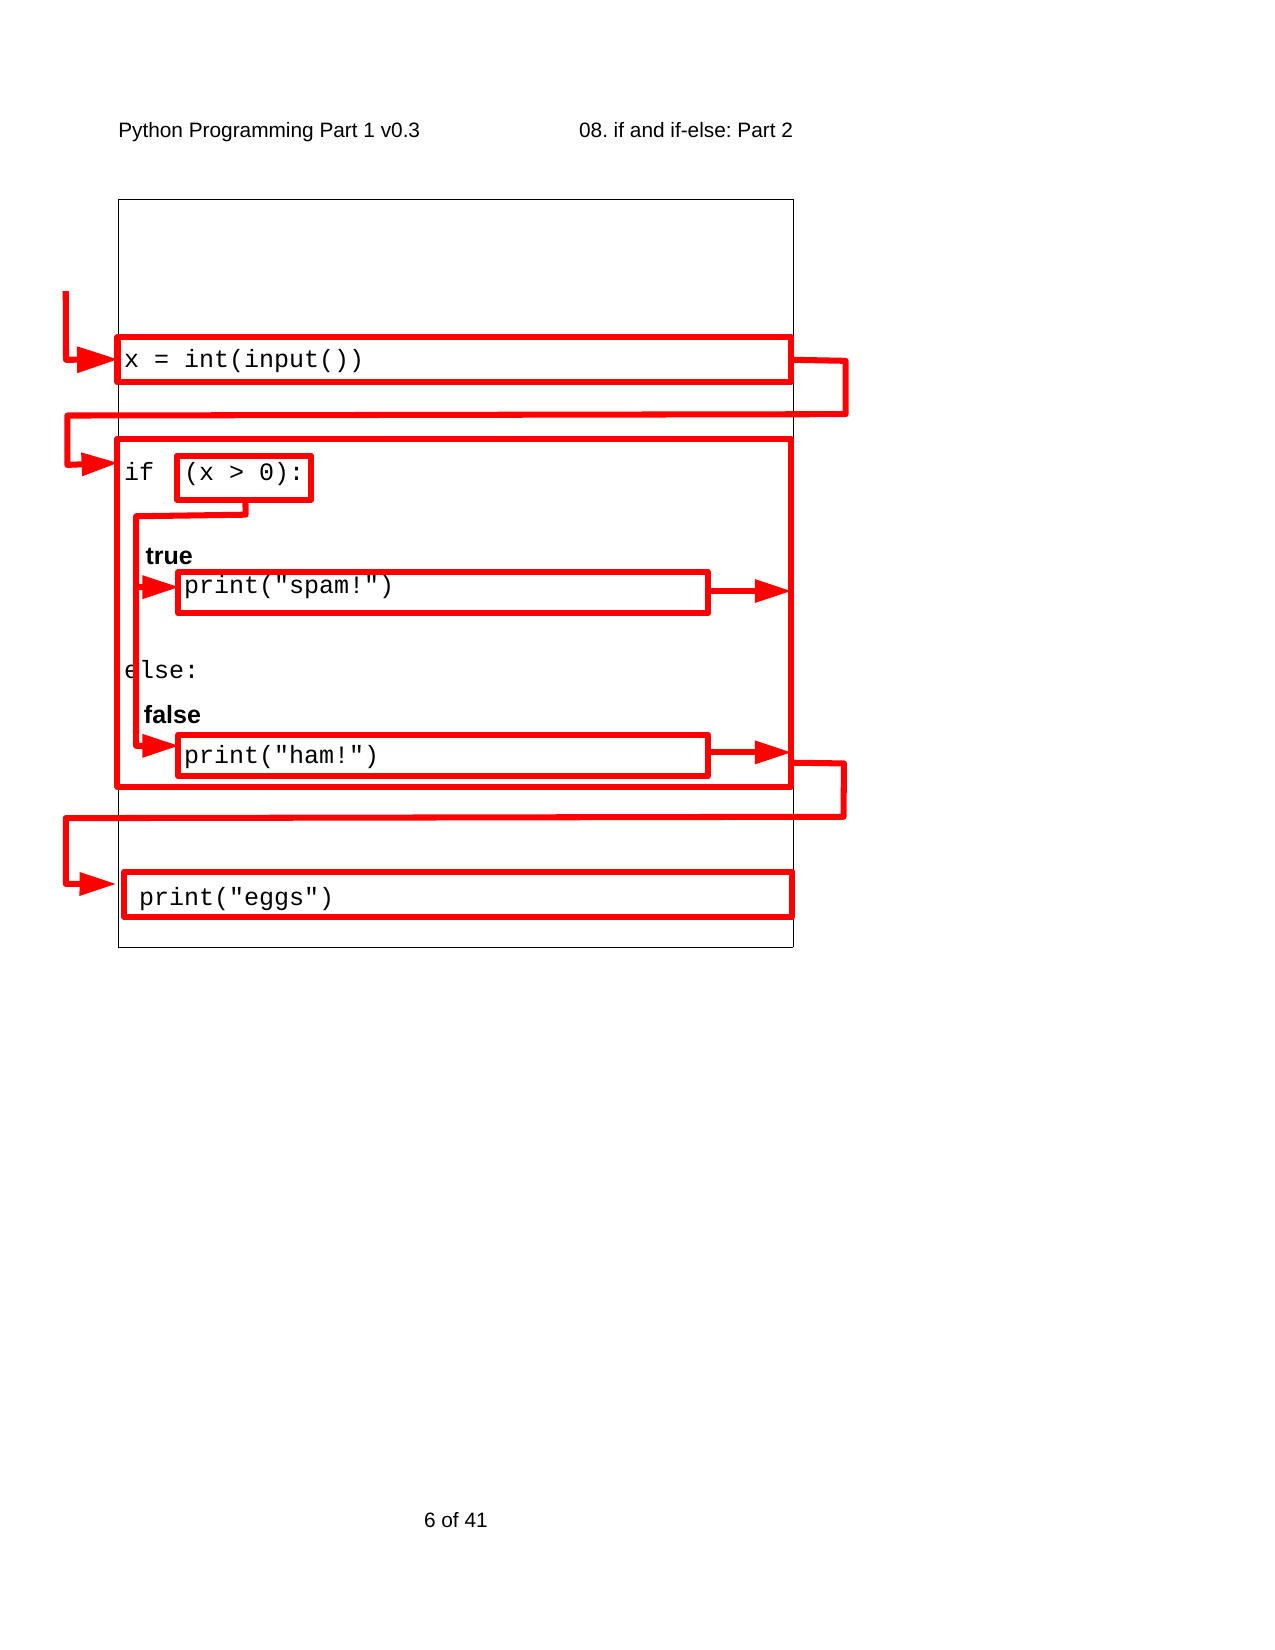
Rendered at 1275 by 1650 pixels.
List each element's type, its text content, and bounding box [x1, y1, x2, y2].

table_header x = int(input()) if (x > 0): print("spam!") else: print("ham!") print("eggs") [119, 200, 793, 334]
table_header x = int(input()) if (x > 0): print("spam!") else: print("ham!") print("eggs") [181, 738, 705, 773]
table_header x = int(input()) if (x > 0): print("spam!") else: print("ham!") print("eggs") [140, 589, 788, 751]
table_header x = int(input()) if (x > 0): print("spam!") else: print("ham!") print("eggs") [181, 575, 705, 610]
table_header x = int(input()) if (x > 0): print("spam!") else: print("ham!") print("eggs") [127, 875, 789, 914]
table_header x = int(input()) if (x > 0): print("spam!") else: print("ham!") print("eggs") [121, 340, 788, 379]
table_header x = int(input()) if (x > 0): print("spam!") else: print("ham!") print("eggs") [119, 820, 793, 947]
table_header x = int(input()) if (x > 0): print("spam!") else: print("ham!") print("eggs") [180, 459, 308, 497]
table_header x = int(input()) if (x > 0): print("spam!") else: print("ham!") print("eggs") [119, 418, 793, 436]
table_header x = int(input()) if (x > 0): print("spam!") else: print("ham!") print("eggs") [119, 790, 793, 815]
table_header x = int(input()) if (x > 0): print("spam!") else: print("ham!") print("eggs") [119, 385, 793, 412]
table_header x = int(input()) if (x > 0): print("spam!") else: print("ham!") print("eggs") [120, 442, 788, 784]
